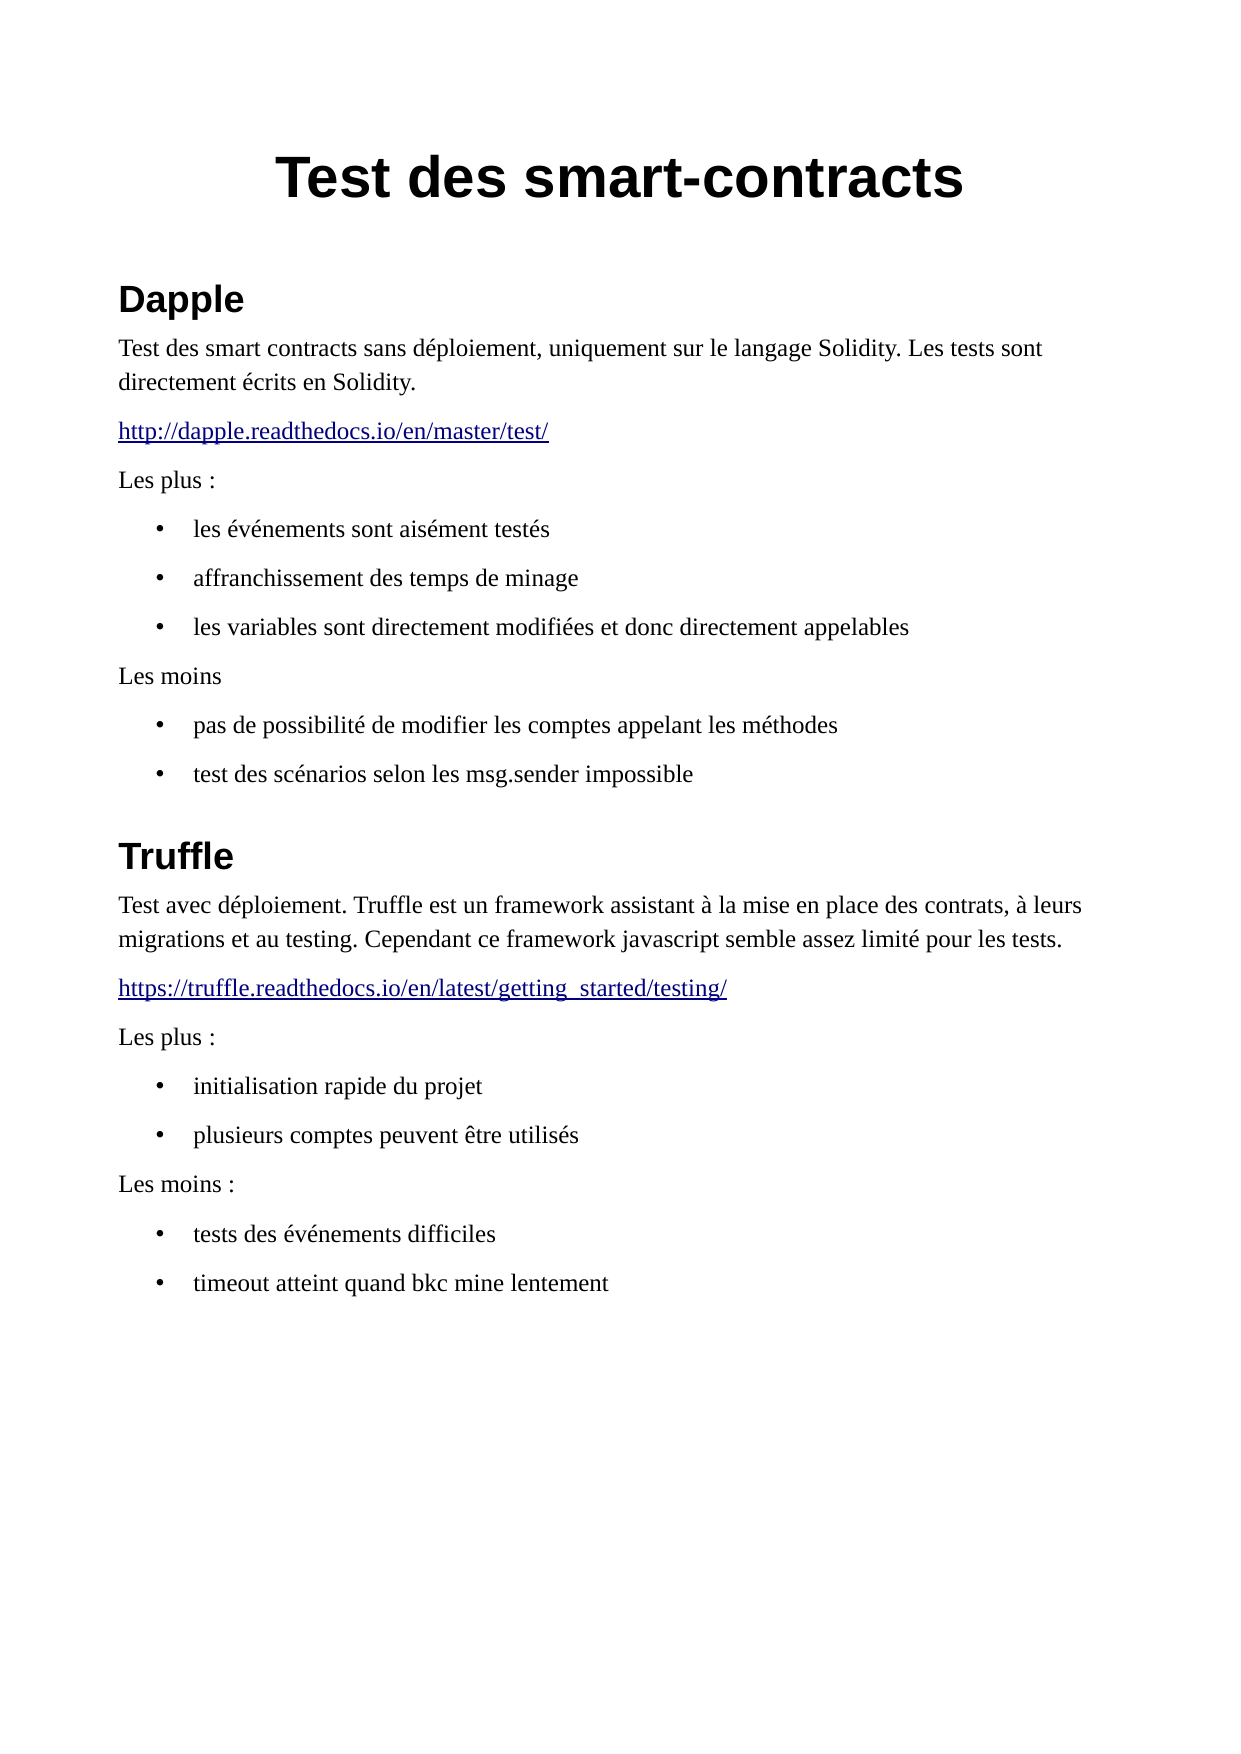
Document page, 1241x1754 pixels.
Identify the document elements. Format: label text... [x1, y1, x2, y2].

list timeout atteint quand bkc mine lentement [156, 1268, 1122, 1296]
list les variables sont directement modifiées et donc directement appelables [156, 612, 1122, 641]
list initialisation rapide du projet [156, 1071, 1122, 1100]
text Les plus : [118, 465, 1122, 494]
title Test des smart-contracts [118, 143, 1122, 210]
list affranchissement des temps de minage [156, 563, 1122, 592]
text Les moins : [118, 1169, 1122, 1198]
list les événements sont aisément testés [156, 514, 1122, 543]
text Les plus : [118, 1022, 1122, 1051]
text Les moins [118, 661, 1122, 690]
list tests des événements difficiles [156, 1219, 1122, 1247]
subtitle Truffle [118, 834, 1122, 877]
text Test avec déploiement. Truffle est un framework assistant à la mise en place des contrats, à leurs migrations et au testing. Cependant ce framework javascript semble assez limité pour les tests. [118, 890, 1122, 953]
text Test des smart contracts sans déploiement, uniquement sur le langage Solidity. Les tests sont directement écrits en Solidity. [118, 333, 1122, 396]
text https://truffle.readthedocs.io/en/latest/getting_started/testing/ [118, 973, 1122, 1002]
subtitle Dapple [118, 276, 1122, 320]
list plusieurs comptes peuvent être utilisés [156, 1121, 1122, 1149]
list pas de possibilité de modifier les comptes appelant les méthodes [156, 711, 1122, 739]
text http://dapple.readthedocs.io/en/master/test/ [118, 416, 1122, 445]
list test des scénarios selon les msg.sender impossible [156, 759, 1122, 788]
